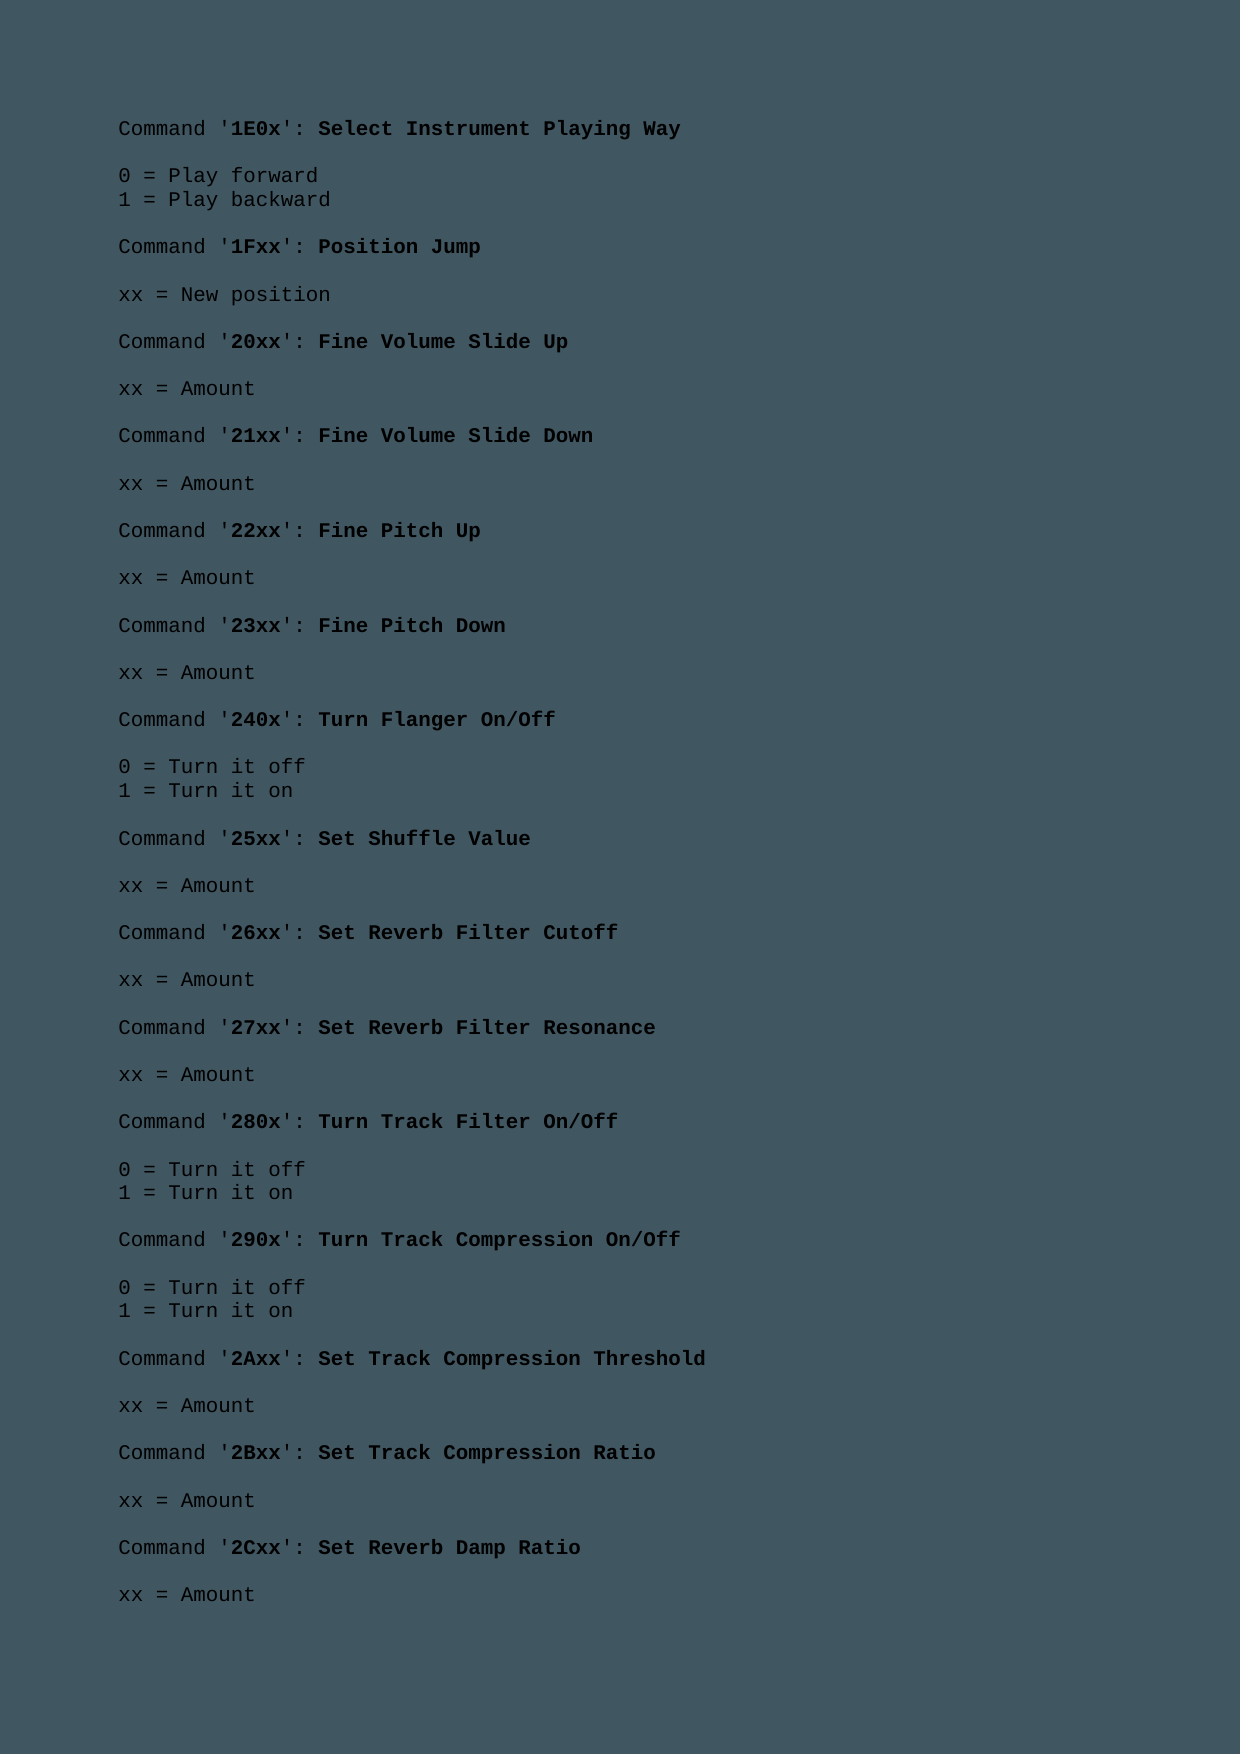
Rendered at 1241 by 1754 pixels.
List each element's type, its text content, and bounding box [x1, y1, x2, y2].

text 0 = Turn it off [118, 1158, 1122, 1182]
text Command '1E0x': Select Instrument Playing Way [118, 118, 1122, 142]
text Command '20xx': Fine Volume Slide Up [118, 331, 1122, 354]
text Command '280x': Turn Track Filter On/Off [118, 1111, 1122, 1135]
text Command '2Cxx': Set Reverb Damp Ratio [118, 1537, 1122, 1561]
text 1 = Turn it on [118, 1182, 1122, 1206]
text xx = Amount [118, 1064, 1122, 1088]
text 0 = Turn it off [118, 1277, 1122, 1300]
text xx = Amount [118, 969, 1122, 993]
text xx = Amount [118, 662, 1122, 686]
text Command '25xx': Set Shuffle Value [118, 827, 1122, 851]
text Command '21xx': Fine Volume Slide Down [118, 426, 1122, 449]
text xx = Amount [118, 1395, 1122, 1419]
text Command '2Bxx': Set Track Compression Ratio [118, 1442, 1122, 1466]
text Command '23xx': Fine Pitch Down [118, 615, 1122, 638]
text Command '240x': Turn Flanger On/Off [118, 709, 1122, 733]
text 1 = Play backward [118, 189, 1122, 213]
text xx = Amount [118, 567, 1122, 591]
text 0 = Turn it off [118, 757, 1122, 780]
text 1 = Turn it on [118, 1300, 1122, 1324]
text xx = Amount [118, 473, 1122, 496]
text Command '26xx': Set Reverb Filter Cutoff [118, 922, 1122, 946]
text 1 = Turn it on [118, 780, 1122, 804]
text xx = Amount [118, 1584, 1122, 1608]
text xx = Amount [118, 1489, 1122, 1513]
text xx = Amount [118, 875, 1122, 898]
text Command '2Axx': Set Track Compression Threshold [118, 1348, 1122, 1371]
text Command '290x': Turn Track Compression On/Off [118, 1229, 1122, 1253]
text 0 = Play forward [118, 165, 1122, 189]
text Command '1Fxx': Position Jump [118, 236, 1122, 260]
text Command '22xx': Fine Pitch Up [118, 520, 1122, 544]
text xx = Amount [118, 378, 1122, 402]
text xx = New position [118, 284, 1122, 307]
text Command '27xx': Set Reverb Filter Resonance [118, 1017, 1122, 1040]
